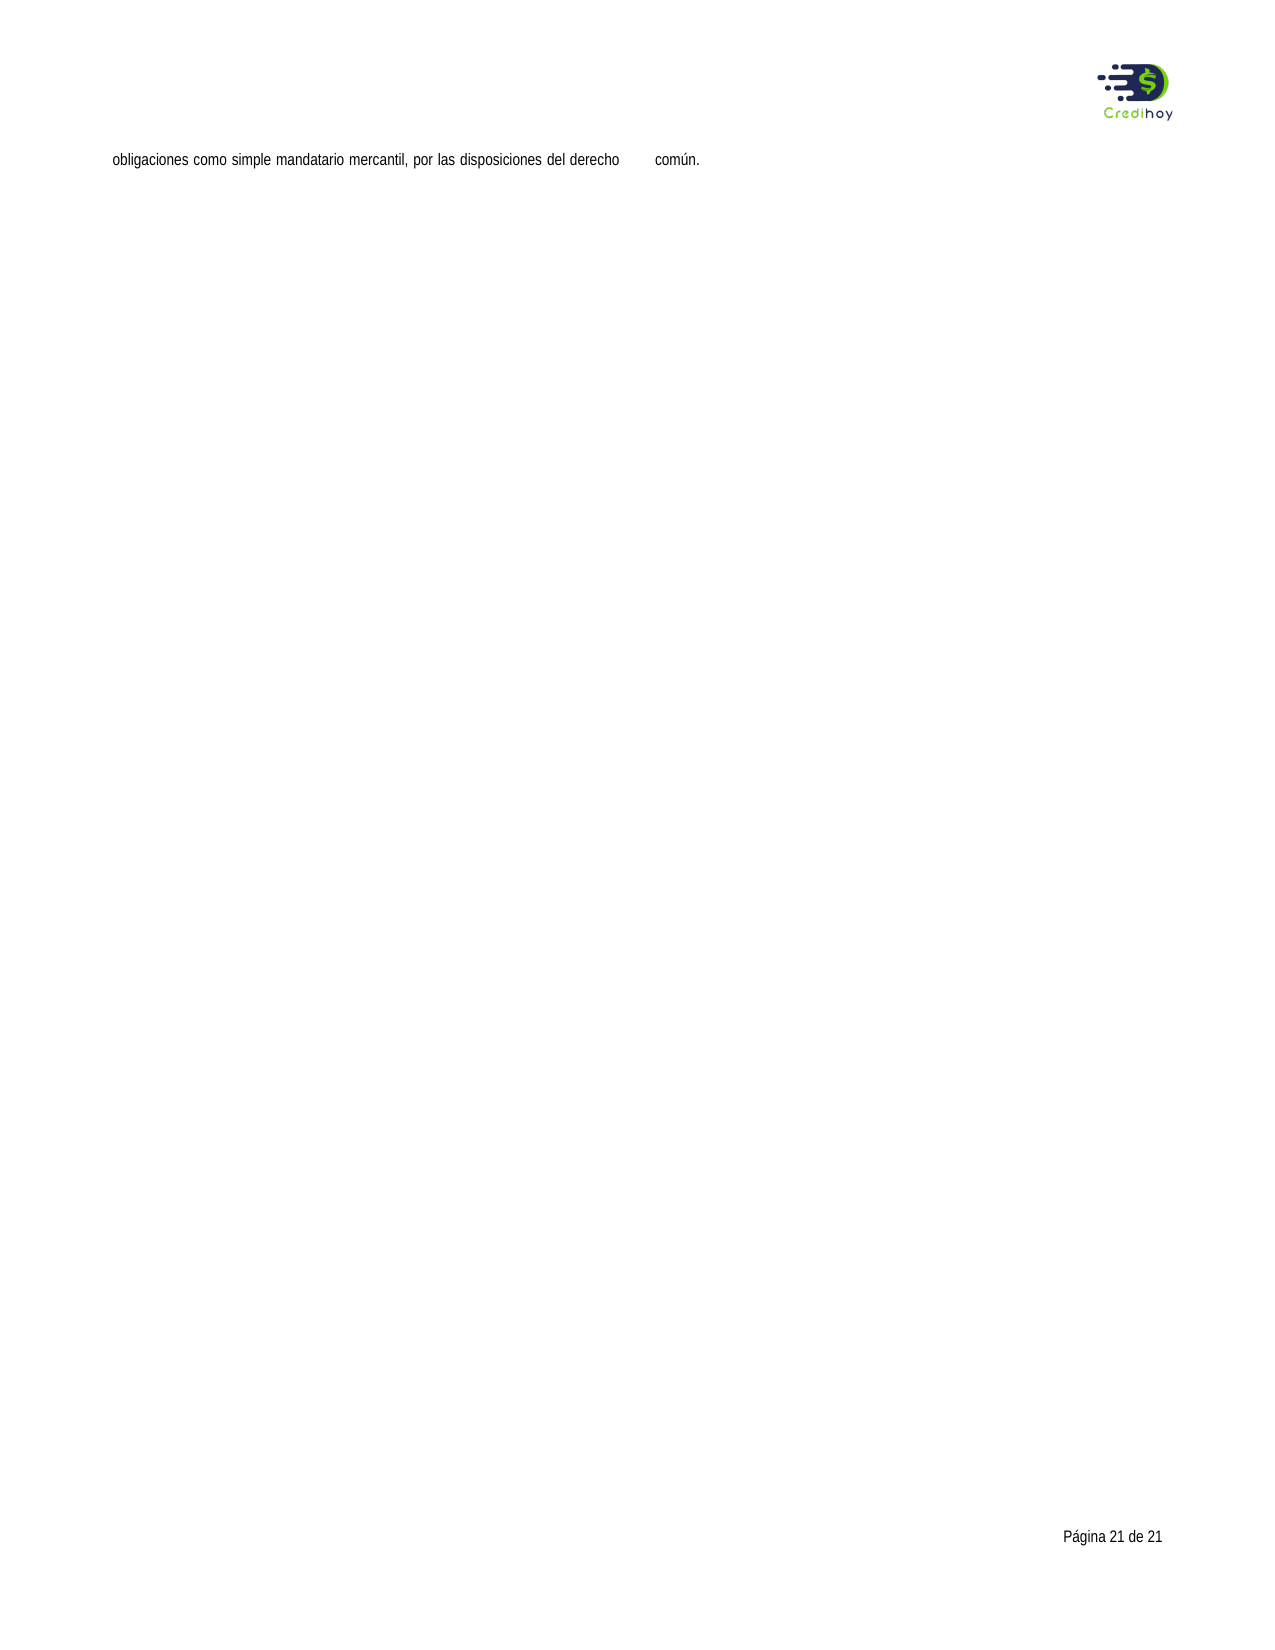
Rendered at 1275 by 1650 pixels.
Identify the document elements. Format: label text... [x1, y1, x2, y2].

text obligaciones como simple mandatario mercantil, por las disposiciones del derecho [112, 150, 620, 169]
text común. [655, 150, 1162, 169]
picture [1097, 64, 1173, 121]
